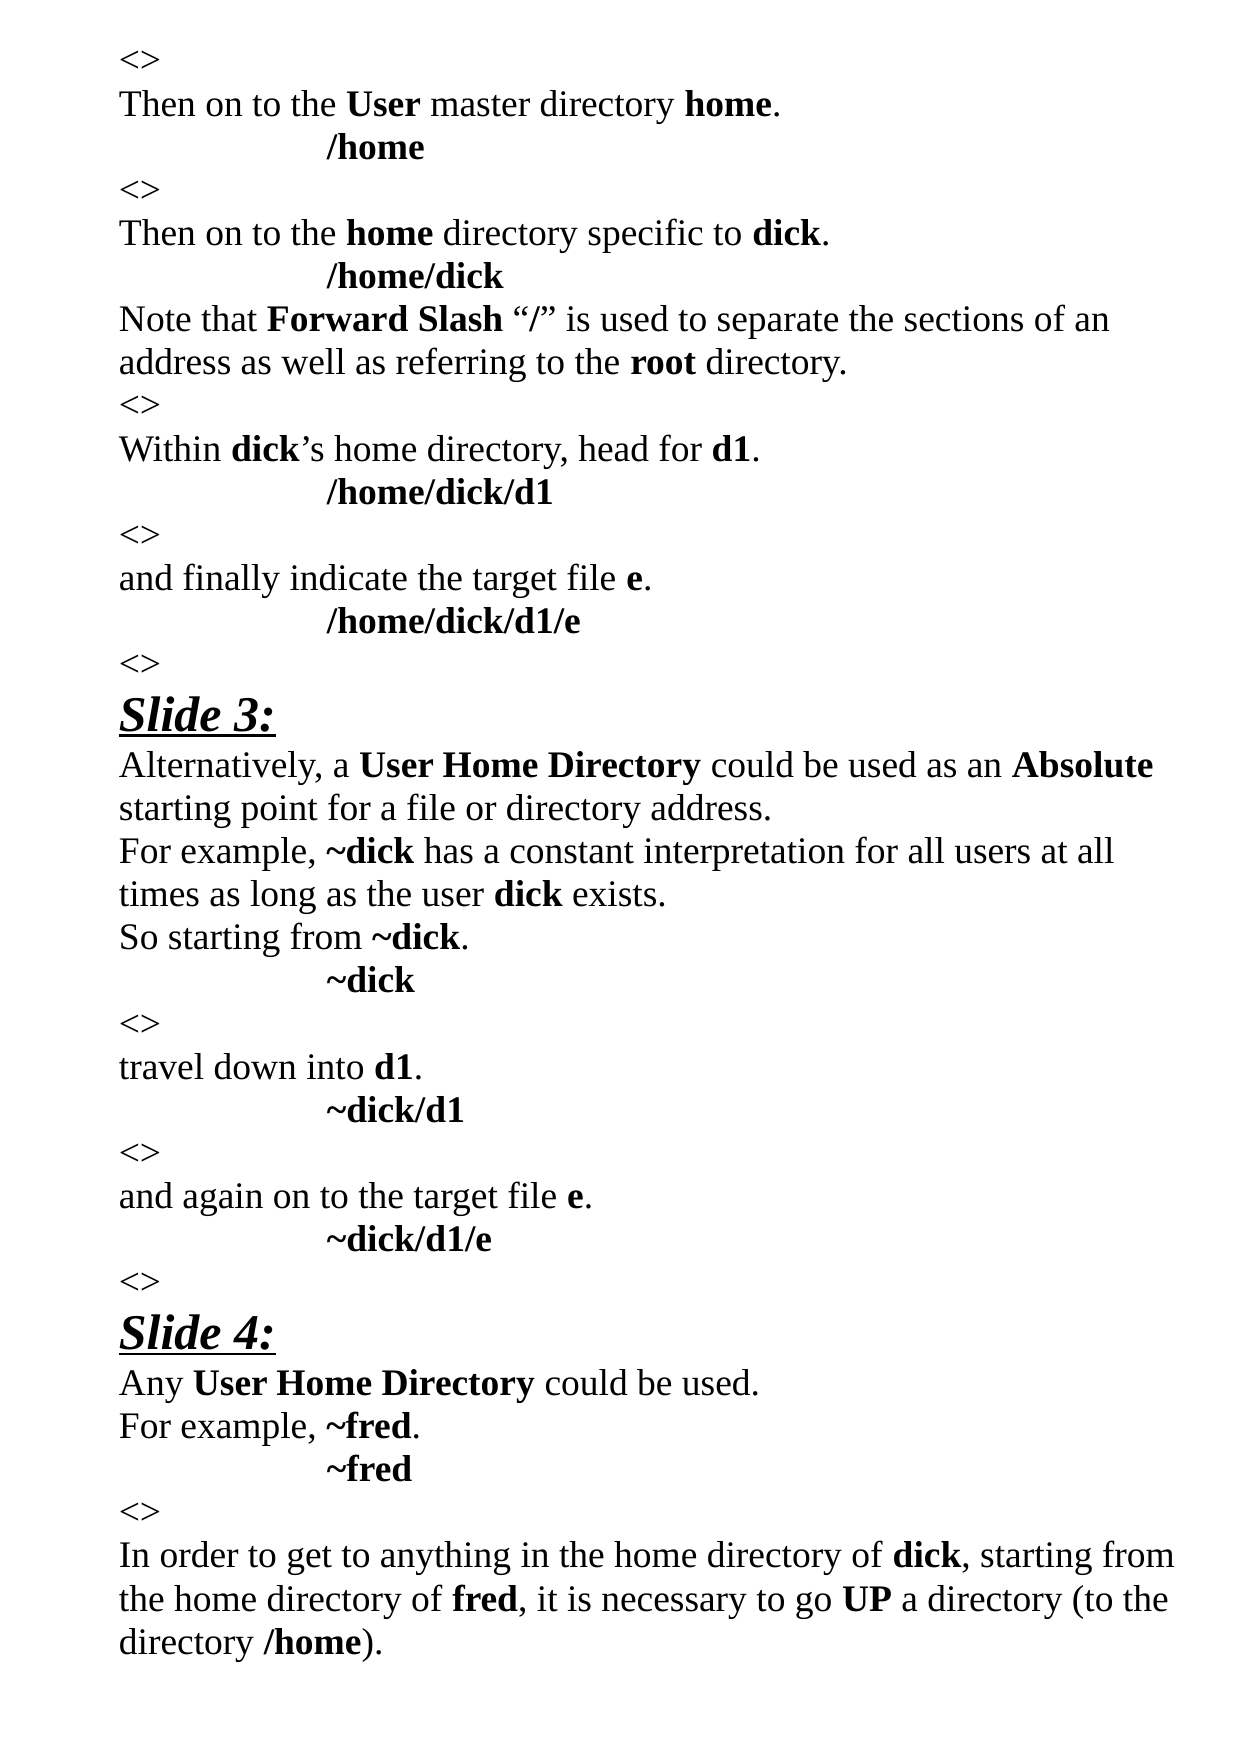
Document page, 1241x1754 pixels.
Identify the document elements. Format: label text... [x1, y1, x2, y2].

text ~dick/d1/e [119, 1217, 1202, 1260]
text <> [119, 38, 1202, 81]
text <> [119, 383, 1202, 426]
text So starting from ~dick. [119, 915, 1202, 958]
text ~fred [119, 1447, 1202, 1490]
text <> [119, 642, 1202, 685]
text Within dick’s home directory, head for d1. [119, 426, 1202, 469]
text and again on to the target file e. [119, 1173, 1202, 1217]
text Then on to the User master directory home. [119, 81, 1202, 124]
text <> [119, 1130, 1202, 1173]
text <> [119, 1490, 1202, 1533]
text /home/dick [119, 253, 1202, 297]
text /home [119, 124, 1202, 167]
text In order to get to anything in the home directory of dick, starting from the home directory of fred, it is necessary to go UP a directory (to the directory /home). [119, 1533, 1202, 1662]
text travel down into d1. [119, 1044, 1202, 1087]
text ~dick [119, 958, 1202, 1001]
text Alternatively, a User Home Directory could be used as an Absolute starting point for a file or directory address. [119, 742, 1202, 828]
text Then on to the home directory specific to dick. [119, 210, 1202, 253]
text Slide 4: [119, 1303, 1202, 1360]
text Any User Home Directory could be used. [119, 1360, 1202, 1403]
text <> [119, 1001, 1202, 1044]
text Slide 3: [119, 685, 1202, 742]
text For example, ~dick has a constant interpretation for all users at all times as long as the user dick exists. [119, 828, 1202, 915]
text <> [119, 1260, 1202, 1303]
text <> [119, 167, 1202, 210]
text For example, ~fred. [119, 1403, 1202, 1447]
text /home/dick/d1 [119, 469, 1202, 512]
text Note that Forward Slash “/” is used to separate the sections of an address as well as referring to the root directory. [119, 297, 1202, 383]
text ~dick/d1 [119, 1087, 1202, 1130]
text /home/dick/d1/e [119, 598, 1202, 642]
text <> [119, 512, 1202, 555]
text and finally indicate the target file e. [119, 555, 1202, 598]
